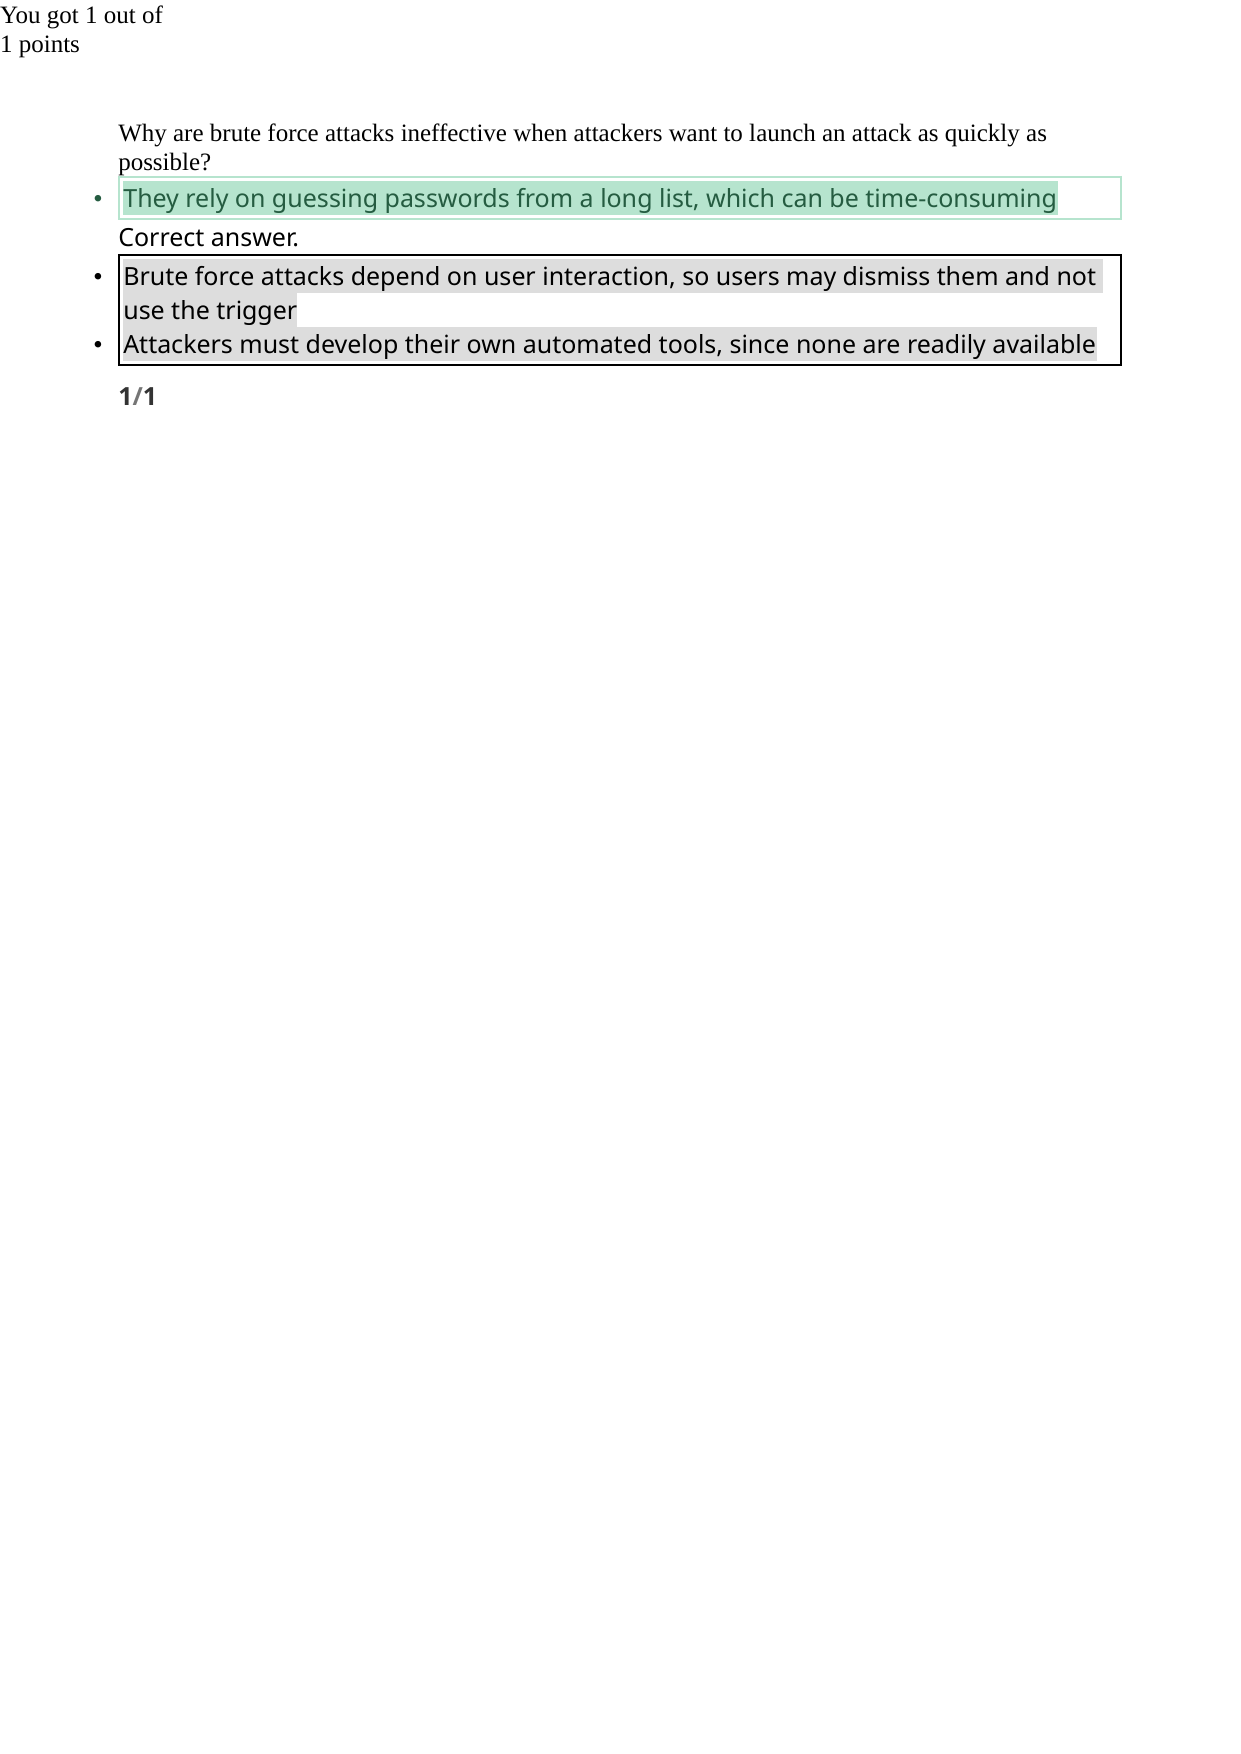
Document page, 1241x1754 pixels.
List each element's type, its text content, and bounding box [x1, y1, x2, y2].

text Why are brute force attacks ineffective when attackers want to launch an attack as quickly as possible? [118, 118, 1122, 176]
list Brute force attacks depend on user interaction, so users may dismiss them and not use the trigger [120, 256, 1120, 322]
list Correct answer. [118, 220, 1122, 254]
list They rely on guessing passwords from a long list, which can be time-consuming [120, 178, 1120, 218]
text 1/1 [118, 378, 1122, 412]
text You got 1 out of 1 points [0, 0, 167, 57]
list Attackers must develop their own automated tools, since none are readily available [120, 322, 1120, 364]
